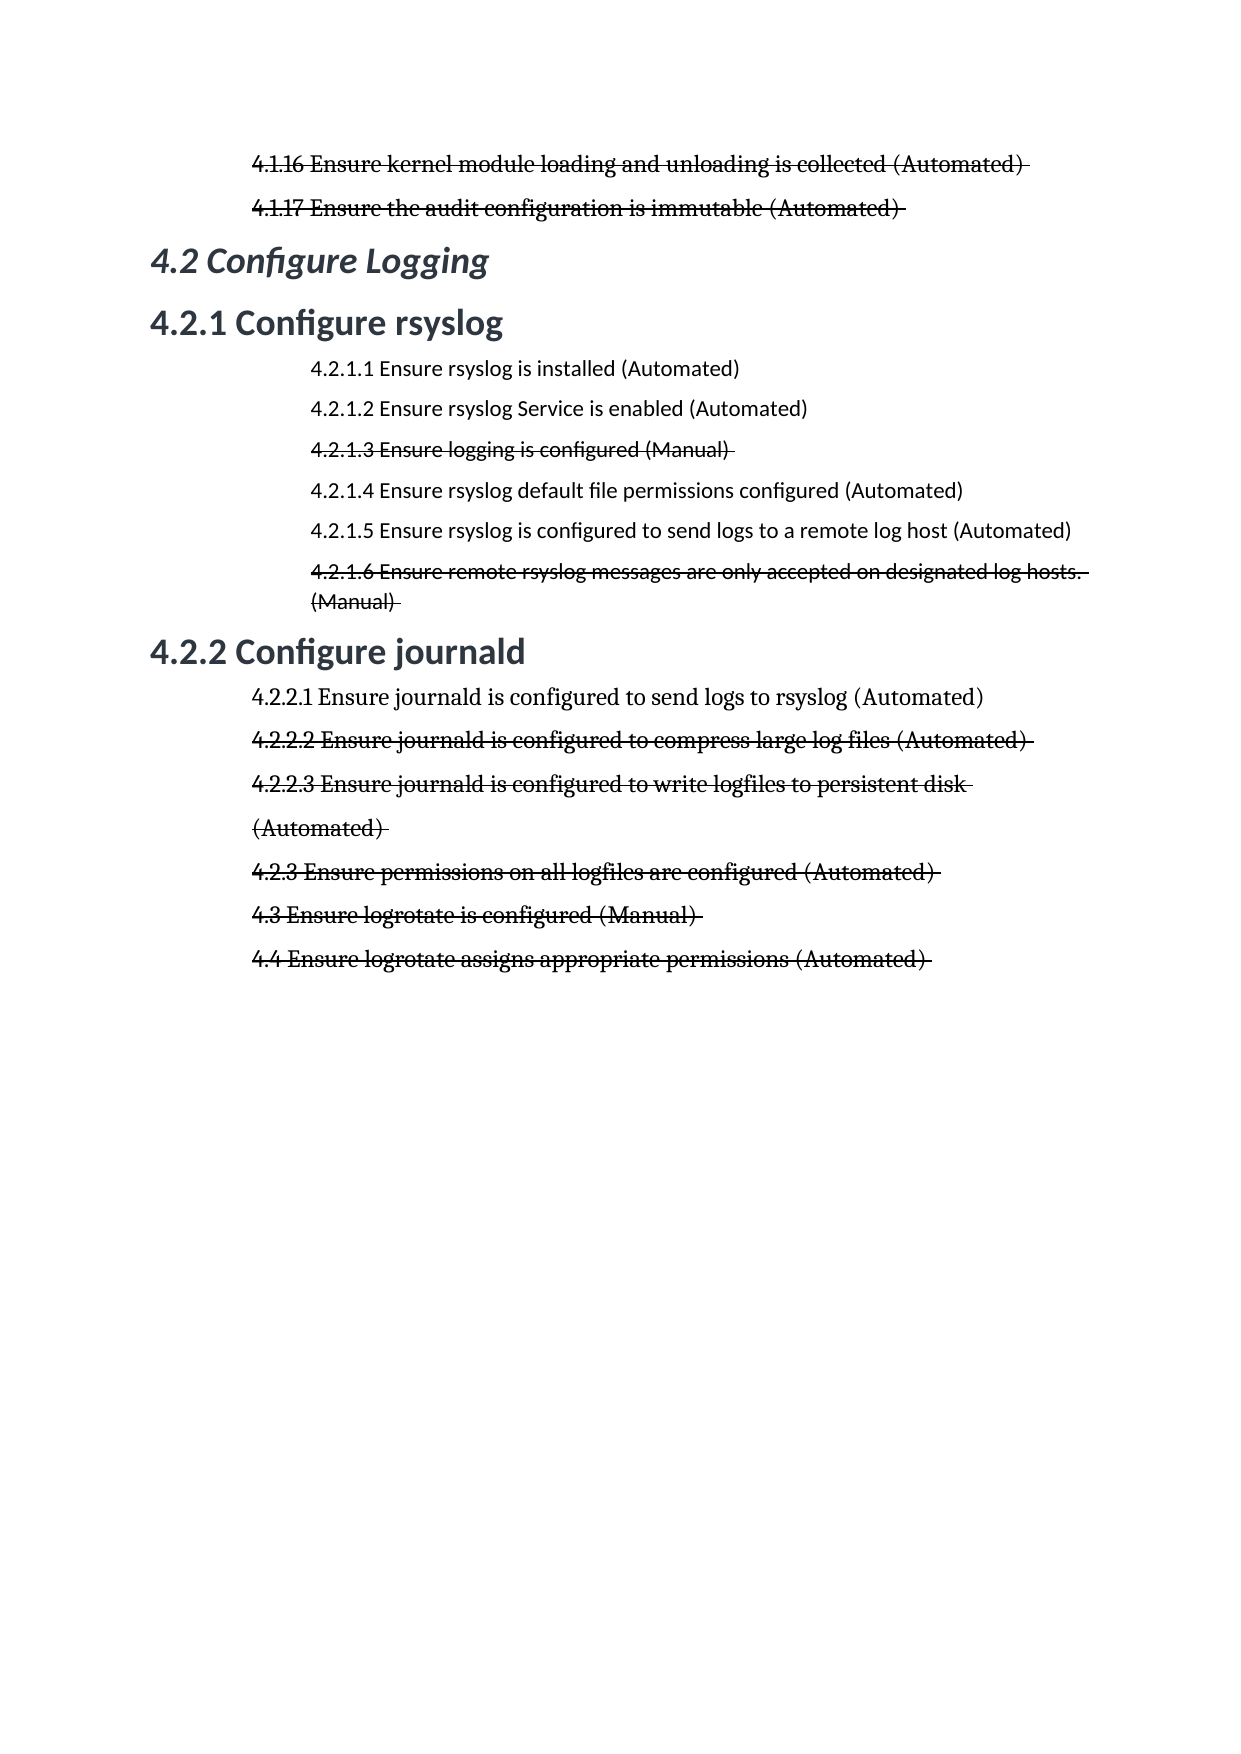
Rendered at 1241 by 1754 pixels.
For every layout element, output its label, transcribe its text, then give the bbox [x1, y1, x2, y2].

text 4.2.2.3 Ensure journald is configured to write logfiles to persistent disk [252, 770, 1088, 799]
text 4.3 Ensure logrotate is configured (Manual) [252, 901, 1088, 930]
text 4.4 Ensure logrotate assigns appropriate permissions (Automated) [252, 945, 1088, 974]
text 4.2.2.2 Ensure journald is configured to compress large log files (Automated) [252, 726, 1088, 755]
text 4.2.1.5 Ensure rsyslog is configured to send logs to a remote log host (Automated) [310, 516, 1090, 544]
text 4.2.1.3 Ensure logging is configured (Manual) [310, 435, 1090, 463]
subtitle 4.2.2 Configure journald [150, 628, 1090, 674]
text 4.2.3 Ensure permissions on all logfiles are configured (Automated) [252, 858, 1088, 886]
text 4.2.1.2 Ensure rsyslog Service is enabled (Automated) [310, 394, 1090, 423]
text 4.1.16 Ensure kernel module loading and unloading is collected (Automated) [252, 150, 1088, 179]
text 4.2.2.1 Ensure journald is configured to send logs to rsyslog (Automated) [252, 683, 1088, 711]
text 4.1.17 Ensure the audit configuration is immutable (Automated) [252, 194, 1088, 222]
text (Automated) [252, 814, 1088, 843]
subtitle 4.2 Configure Logging [150, 237, 1090, 283]
text 4.2.1.1 Ensure rsyslog is installed (Automated) [310, 354, 1090, 382]
subtitle 4.2.1 Configure rsyslog [150, 299, 1090, 345]
text 4.2.1.6 Ensure remote rsyslog messages are only accepted on designated log hosts. (Manual) [310, 557, 1090, 615]
text 4.2.1.4 Ensure rsyslog default file permissions configured (Automated) [310, 476, 1090, 504]
